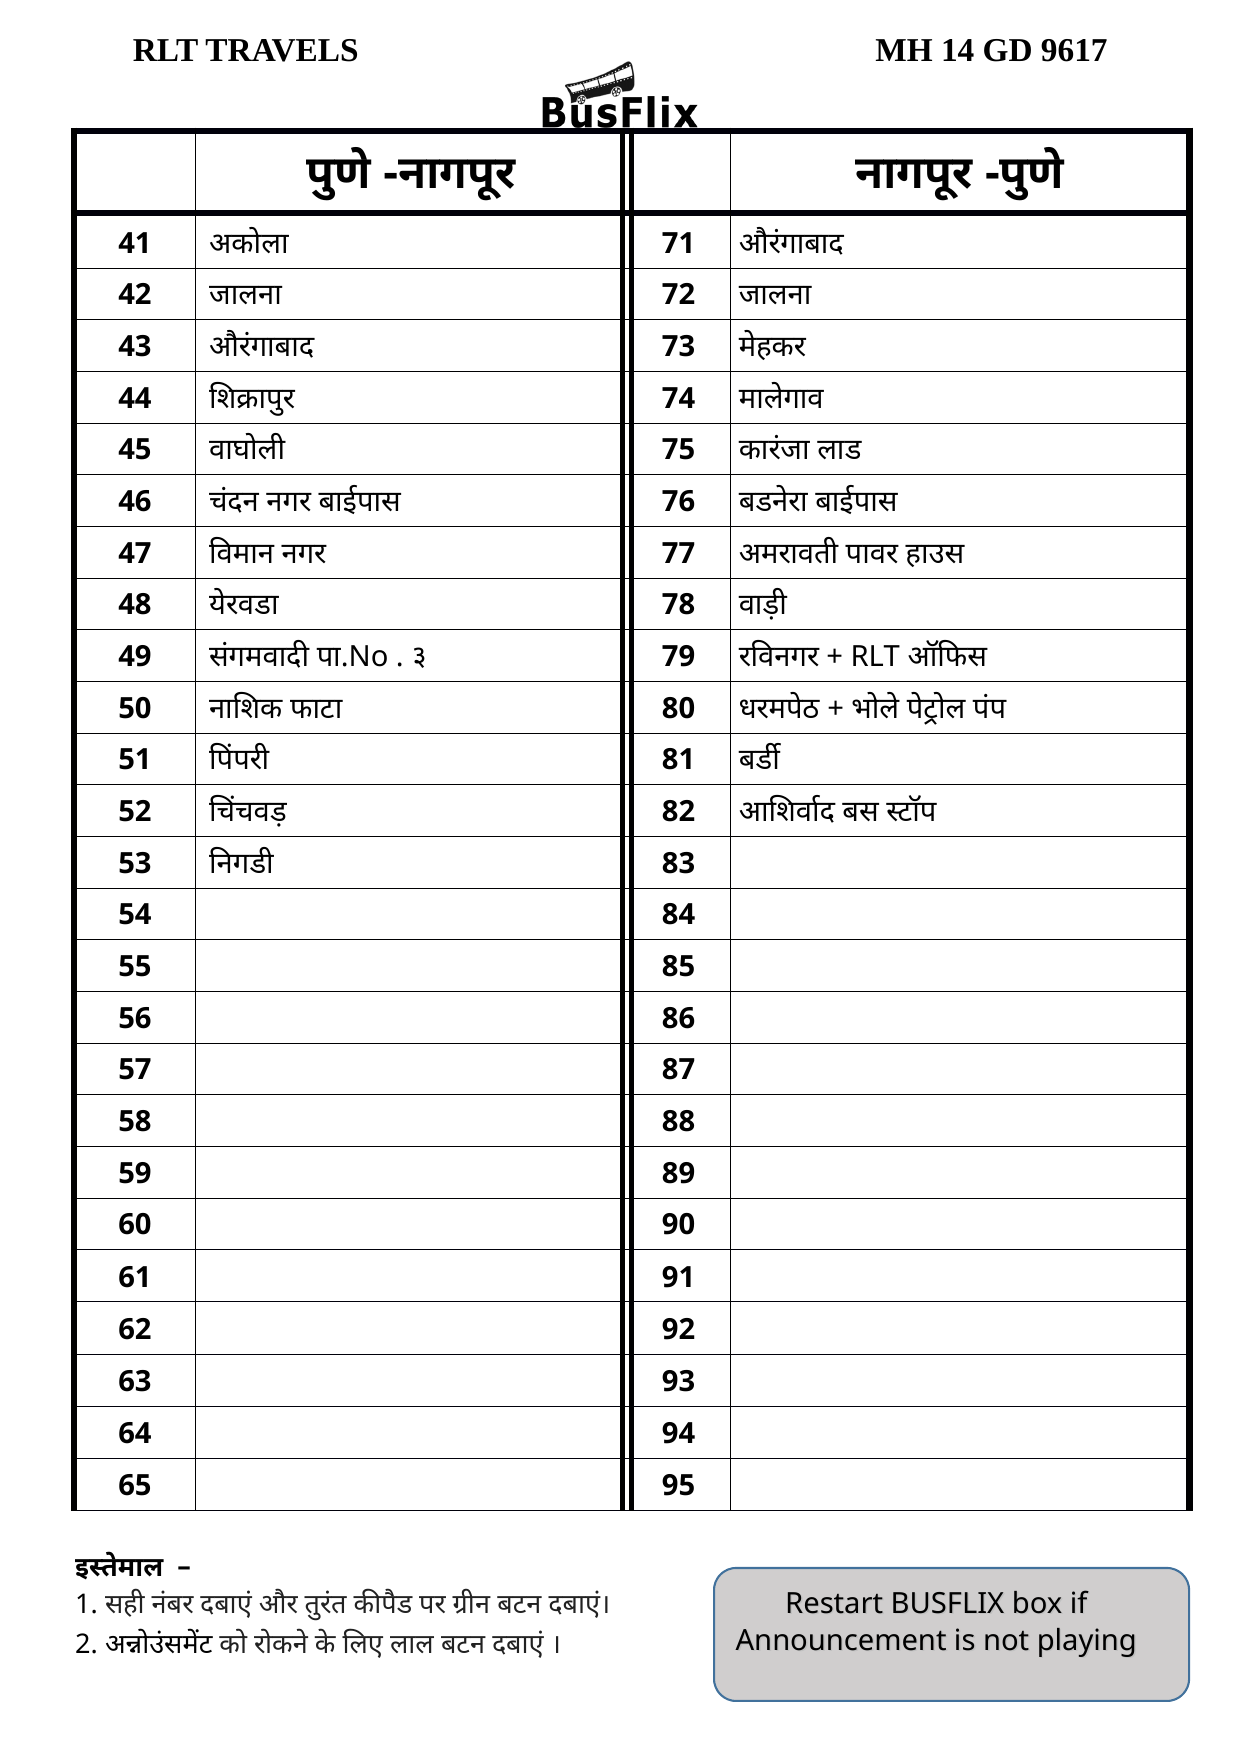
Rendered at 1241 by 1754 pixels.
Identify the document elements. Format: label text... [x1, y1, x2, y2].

table_cell [731, 1407, 1186, 1458]
table_cell 51 [77, 734, 195, 784]
table_cell 87 [634, 1044, 730, 1094]
table_cell चंदन नगर बाईपास [196, 475, 620, 526]
table_cell 50 [77, 682, 195, 732]
table_cell [196, 1147, 620, 1197]
table_cell [196, 1095, 620, 1146]
table_cell 78 [634, 579, 730, 629]
table_cell 89 [634, 1147, 730, 1197]
table_cell 71 [634, 216, 730, 267]
table_cell 90 [634, 1199, 730, 1249]
table_cell 53 [77, 837, 195, 887]
table_cell आशिर्वाद बस स्टॉप [731, 785, 1186, 836]
table_cell 49 [77, 630, 195, 681]
table_cell निगडी [196, 837, 620, 887]
table_cell 73 [634, 320, 730, 371]
table_cell 59 [77, 1147, 195, 1197]
table_cell [731, 1199, 1186, 1249]
table_cell 44 [77, 372, 195, 422]
table_cell चिंचवड़ [196, 785, 620, 836]
table_cell 56 [77, 992, 195, 1042]
table_cell 80 [634, 682, 730, 732]
table_cell [196, 889, 620, 939]
table_cell 81 [634, 734, 730, 784]
table_cell 72 [634, 269, 730, 319]
table_cell विमान नगर [196, 527, 620, 577]
table_cell [731, 992, 1186, 1042]
table_cell 60 [77, 1199, 195, 1249]
table_cell [196, 1355, 620, 1406]
table_cell [731, 1302, 1186, 1353]
table_cell 88 [634, 1095, 730, 1146]
table_cell 55 [77, 940, 195, 991]
table_cell 43 [77, 320, 195, 371]
table_cell वाड़ी [731, 579, 1186, 629]
table_cell 85 [634, 940, 730, 991]
table_cell 62 [77, 1302, 195, 1353]
table_cell [196, 992, 620, 1042]
table_cell अमरावती पावर हाउस [731, 527, 1186, 577]
table_cell 48 [77, 579, 195, 629]
table_cell 41 [77, 216, 195, 267]
table_cell 65 [77, 1459, 195, 1510]
table_cell 58 [77, 1095, 195, 1146]
table_cell वाघोली [196, 424, 620, 474]
table_cell 76 [634, 475, 730, 526]
table_cell 54 [77, 889, 195, 939]
table_cell पिंपरी [196, 734, 620, 784]
table_cell 74 [634, 372, 730, 422]
table_cell 86 [634, 992, 730, 1042]
table_cell बर्डी [731, 734, 1186, 784]
table_cell धरमपेठ + भोले पेट्रोल पंप [731, 682, 1186, 732]
table_cell [196, 1044, 620, 1094]
table_cell 79 [634, 630, 730, 681]
table_cell 75 [634, 424, 730, 474]
table_cell औरंगाबाद [196, 320, 620, 371]
table_cell [196, 1459, 620, 1510]
table_cell 94 [634, 1407, 730, 1458]
table_cell [196, 940, 620, 991]
table_cell 63 [77, 1355, 195, 1406]
table_cell [196, 1199, 620, 1249]
table_cell 57 [77, 1044, 195, 1094]
table_cell 92 [634, 1302, 730, 1353]
table_cell मालेगाव [731, 372, 1186, 422]
table_cell [731, 940, 1186, 991]
table_cell औरंगाबाद [731, 216, 1186, 267]
table_cell 83 [634, 837, 730, 887]
table_cell 42 [77, 269, 195, 319]
table_cell [731, 1044, 1186, 1094]
table_cell 47 [77, 527, 195, 577]
table_cell [196, 1302, 620, 1353]
table_cell जालना [731, 269, 1186, 319]
table_cell रविनगर + RLT ऑफिस [731, 630, 1186, 681]
table_cell 91 [634, 1250, 730, 1301]
table_cell 64 [77, 1407, 195, 1458]
table_cell 61 [77, 1250, 195, 1301]
table_cell 95 [634, 1459, 730, 1510]
table_cell [731, 837, 1186, 887]
table_cell शिक्रापुर [196, 372, 620, 422]
table_cell कारंजा लाड [731, 424, 1186, 474]
table_cell [731, 1250, 1186, 1301]
table_header नागपूर -पुणे [731, 134, 1186, 210]
table_cell [731, 1459, 1186, 1510]
text 1. सही नंबर दबाएं और तुरंत कीपैड पर ग्रीन बटन दबाएं। [75, 1585, 713, 1625]
table_cell [731, 1147, 1186, 1197]
table_cell 46 [77, 475, 195, 526]
table_cell येरवडा [196, 579, 620, 629]
table_cell [731, 889, 1186, 939]
table_cell 77 [634, 527, 730, 577]
table_cell [731, 1095, 1186, 1146]
table_cell नाशिक फाटा [196, 682, 620, 732]
table_cell अकोला [196, 216, 620, 267]
table_cell 45 [77, 424, 195, 474]
table_cell 84 [634, 889, 730, 939]
table_header [634, 134, 730, 210]
text इस्तेमाल – [75, 1548, 1165, 1585]
table_cell [196, 1250, 620, 1301]
table_cell 82 [634, 785, 730, 836]
table_cell बडनेरा बाईपास [731, 475, 1186, 526]
table_header पुणे -नागपूर [196, 134, 620, 210]
table_cell जालना [196, 269, 620, 319]
table_cell [731, 1355, 1186, 1406]
table_cell संगमवादी पा.No . ३ [196, 630, 620, 681]
table_header [77, 134, 195, 210]
table_cell मेहकर [731, 320, 1186, 371]
table_cell [196, 1407, 620, 1458]
table_cell 52 [77, 785, 195, 836]
text 2. अन्नोउंसमेंट को रोकने के लिए लाल बटन दबाएं । [75, 1625, 713, 1665]
table_cell 93 [634, 1355, 730, 1406]
